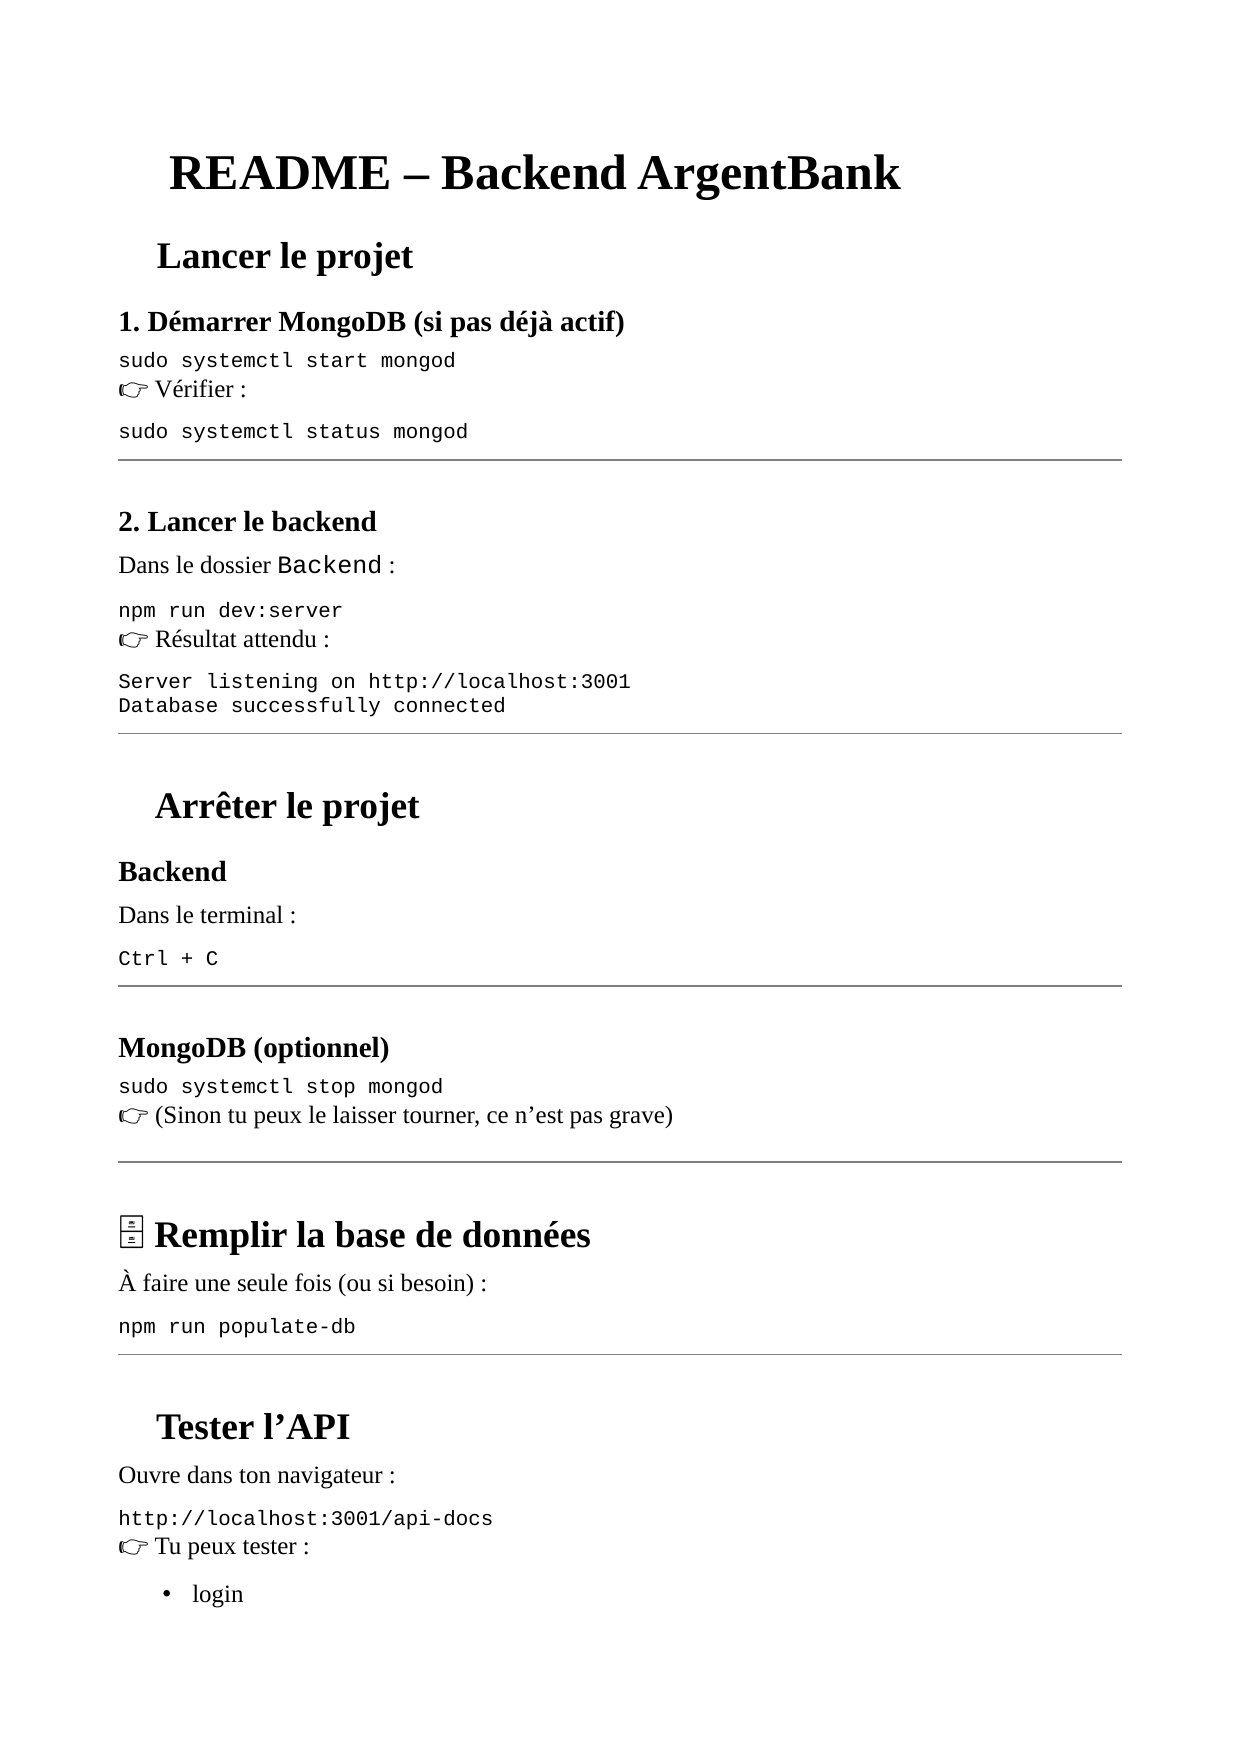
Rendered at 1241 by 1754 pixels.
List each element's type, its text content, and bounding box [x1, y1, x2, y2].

text 👉 (Sinon tu peux le laisser tourner, ce n’est pas grave) [118, 1100, 1122, 1128]
list login [162, 1579, 1122, 1608]
text Ctrl + C [118, 947, 1122, 971]
subtitle Backend [118, 854, 1122, 887]
text npm run dev:server [118, 600, 1122, 624]
text http://localhost:3001/api-docs [118, 1508, 1122, 1531]
text À faire une seule fois (ou si besoin) : [118, 1268, 1122, 1297]
subtitle 🗄️ Remplir la base de données [118, 1212, 1122, 1256]
subtitle 1. Démarrer MongoDB (si pas déjà actif) [118, 304, 1122, 338]
text Dans le terminal : [118, 900, 1122, 929]
subtitle 🌐 Tester l’API [118, 1404, 1122, 1447]
subtitle 🚀 Lancer le projet [118, 234, 1122, 277]
text 👉 Vérifier : [118, 374, 1122, 403]
text sudo systemctl stop mongod [118, 1076, 1122, 1100]
text Server listening on http://localhost:3001 [118, 671, 1122, 695]
subtitle MongoDB (optionnel) [118, 1030, 1122, 1063]
text Database successfully connected [118, 695, 1122, 718]
subtitle 🛑 Arrêter le projet [118, 784, 1122, 827]
text 👉 Tu peux tester : [118, 1531, 1122, 1560]
text Dans le dossier Backend : [118, 550, 1122, 581]
text sudo systemctl start mongod [118, 350, 1122, 374]
subtitle 2. Lancer le backend [118, 504, 1122, 537]
text 👉 Résultat attendu : [118, 624, 1122, 652]
subtitle 📘 README – Backend ArgentBank [118, 143, 1122, 201]
text npm run populate-db [118, 1316, 1122, 1339]
text sudo systemctl status mongod [118, 421, 1122, 445]
text Ouvre dans ton navigateur : [118, 1460, 1122, 1489]
